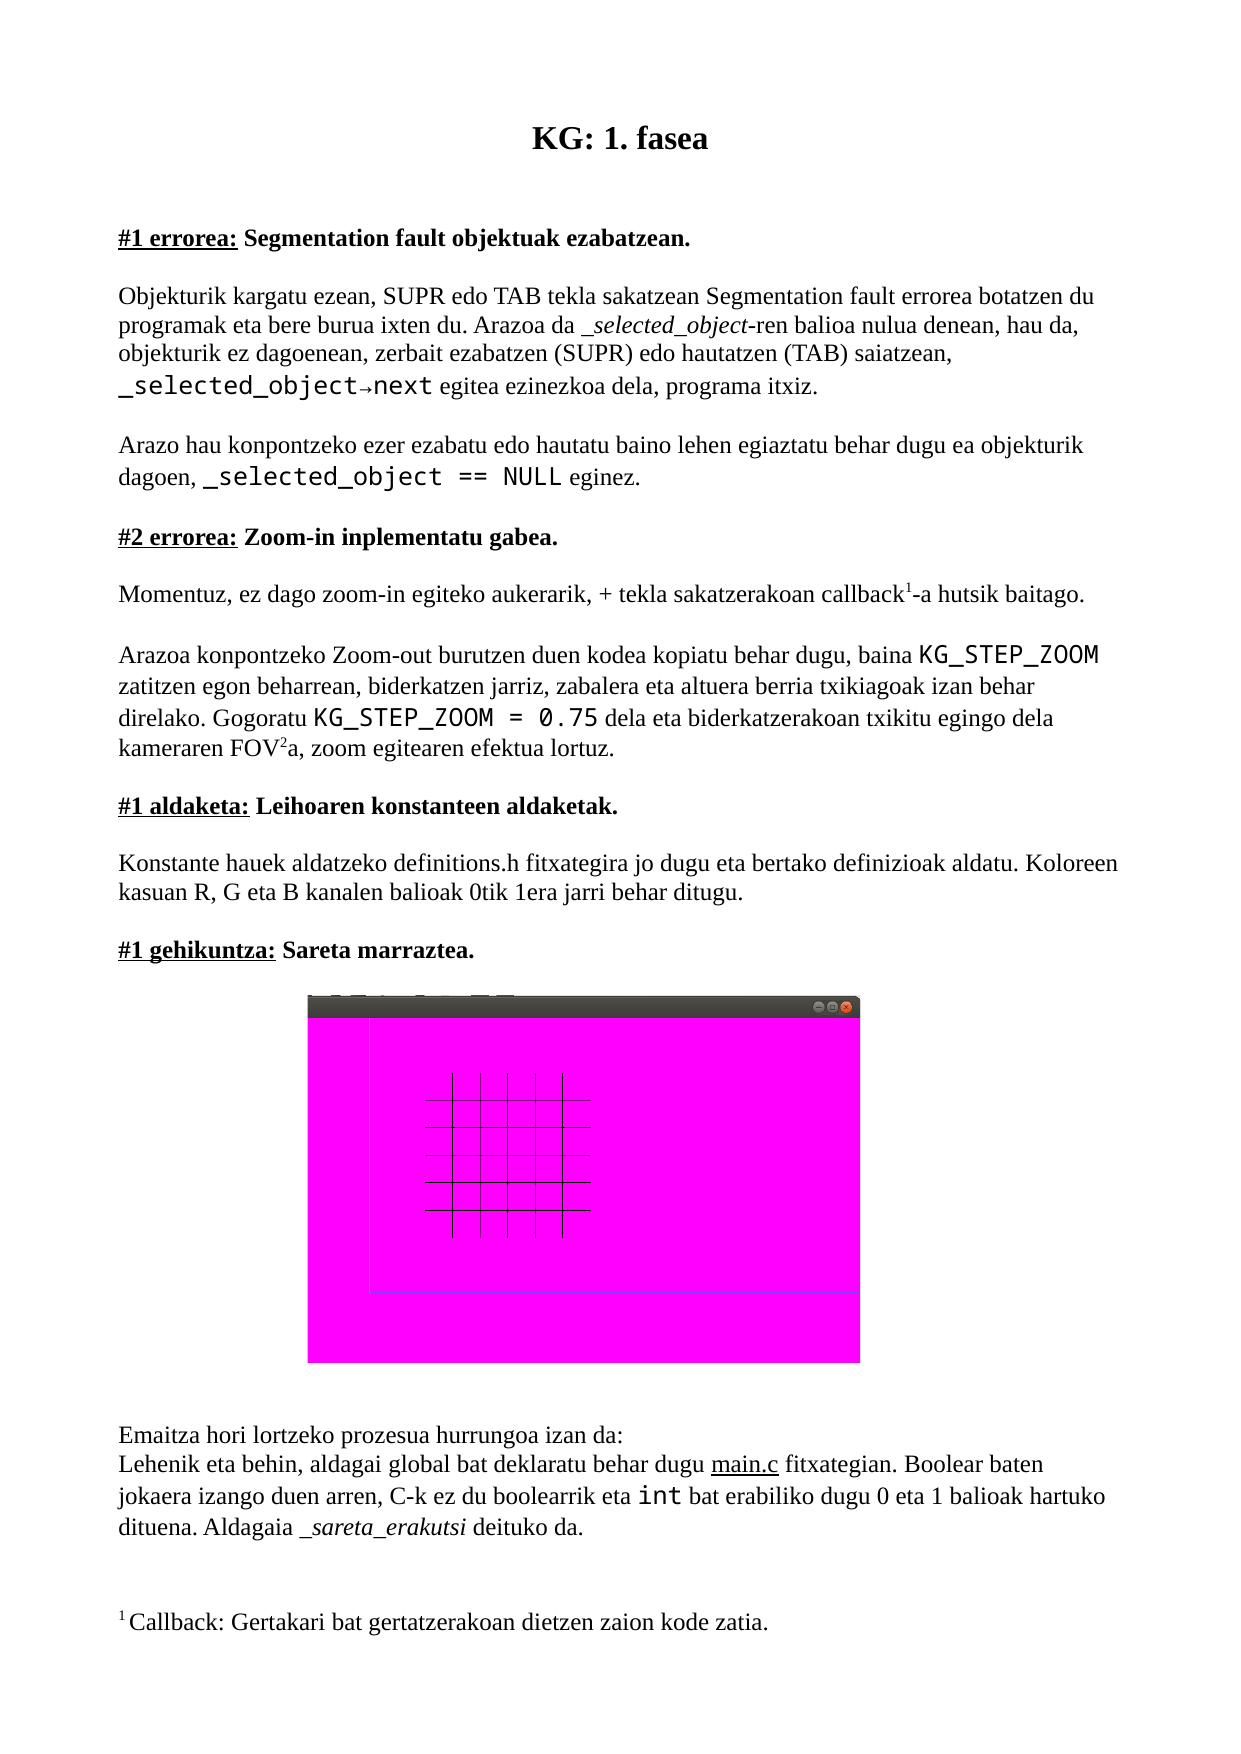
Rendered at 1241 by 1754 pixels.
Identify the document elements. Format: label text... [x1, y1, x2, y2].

text #1 aldaketa: Leihoaren konstanteen aldaketak. [118, 791, 1122, 820]
text #1 gehikuntza: Sareta marraztea. [118, 935, 1122, 963]
text #1 errorea: Segmentation fault objektuak ezabatzean. [118, 223, 1122, 252]
text Momentuz, ez dago zoom-in egiteko aukerarik, + tekla sakatzerakoan callback1-a hutsik baitago. [118, 579, 1122, 608]
text Konstante hauek aldatzeko definitions.h fitxategira jo dugu eta bertako definizioak aldatu. Koloreen kasuan R, G eta B kanalen balioak 0tik 1era jarri behar ditugu. [118, 848, 1122, 906]
text Emaitza hori lortzeko prozesua hurrungoa izan da: [118, 1420, 1122, 1449]
text Objekturik kargatu ezean, SUPR edo TAB tekla sakatzean Segmentation fault errorea botatzen du programak eta bere burua ixten du. Arazoa da _selected_object-ren balioa nulua denean, hau da, objekturik ez dagoenean, zerbait ezabatzen (SUPR) edo hautatzen (TAB) saiatzean, _selected_object→next egitea ezinezkoa dela, programa itxiz. [118, 281, 1122, 401]
text Lehenik eta behin, aldagai global bat deklaratu behar dugu main.c fitxategian. Boolear baten jokaera izango duen arren, C-k ez du boolearrik eta int bat erabiliko dugu 0 eta 1 balioak hartuko dituena. Aldagaia _sareta_erakutsi deituko da. [118, 1449, 1122, 1541]
text Arazoa konpontzeko Zoom-out burutzen duen kodea kopiatu behar dugu, baina KG_STEP_ZOOM zatitzen egon beharrean, biderkatzen jarriz, zabalera eta altuera berria txikiagoak izan behar direlako. Gogoratu KG_STEP_ZOOM = 0.75 dela eta biderkatzerakoan txikitu egingo dela kameraren FOV2a, zoom egitearen efektua lortuz. [118, 637, 1122, 762]
picture [668, 995, 861, 1363]
text Arazo hau konpontzeko ezer ezabatu edo hautatu baino lehen egiaztatu behar dugu ea objekturik dagoen, _selected_object == NULL eginez. [118, 430, 1122, 493]
text #2 errorea: Zoom-in inplementatu gabea. [118, 522, 1122, 550]
text KG: 1. fasea [118, 118, 1122, 156]
